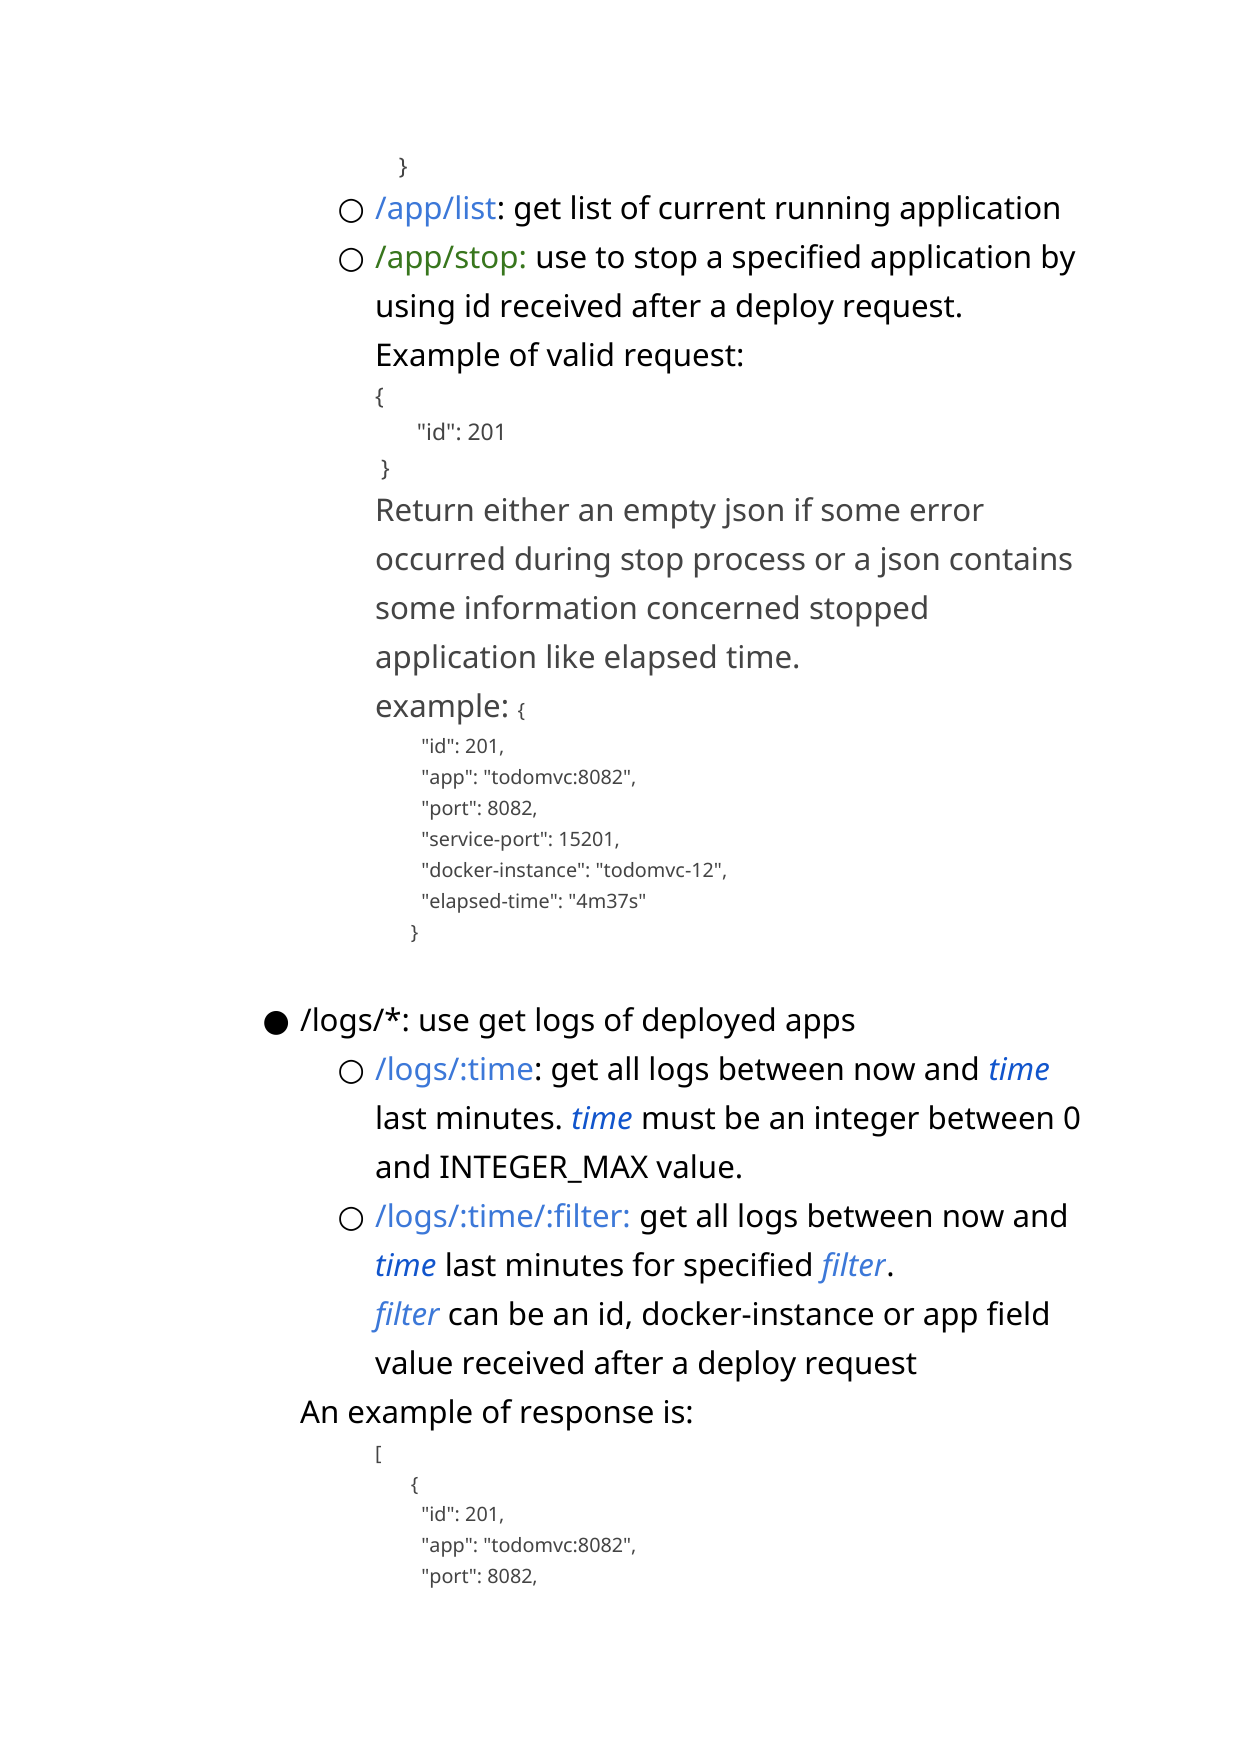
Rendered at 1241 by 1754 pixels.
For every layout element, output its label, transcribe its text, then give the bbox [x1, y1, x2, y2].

text "port": 8082, [375, 794, 1090, 822]
text Return either an empty json if some error occurred during stop process or a json contains some information concerned stopped application like elapsed time. [375, 488, 1090, 677]
text } [375, 150, 1090, 181]
list /logs/:time: get all logs between now and time last minutes. time must be an integer between 0 and INTEGER_MAX value. [337, 1047, 1090, 1188]
text example: { [375, 684, 1090, 726]
text } [375, 452, 1090, 483]
list /logs/:time/:filter: get all logs between now and time last minutes for specified filter. filter can be an id, docker-instance or app field value received after a deploy request [337, 1194, 1090, 1383]
list /logs/*: use get logs of deployed apps [262, 998, 1090, 1041]
text "service-port": 15201, [375, 826, 1090, 852]
text "app": "todomvc:8082", [375, 1532, 1090, 1559]
list /app/list: get list of current running application [337, 186, 1090, 228]
text "id": 201, [375, 1501, 1090, 1528]
text [ [375, 1439, 1090, 1466]
text An example of response is: [150, 1390, 1090, 1432]
list /app/stop: use to stop a specified application by using id received after a deploy request. Example of valid request: { [337, 235, 1090, 411]
text "elapsed-time": "4m37s" [375, 887, 1090, 914]
text "app": "todomvc:8082", [375, 764, 1090, 791]
text "id": 201 [375, 416, 1090, 447]
text } [375, 918, 1090, 945]
text "port": 8082, [375, 1563, 1090, 1589]
text "id": 201, [375, 733, 1090, 760]
text { [375, 1470, 1090, 1497]
text "docker-instance": "todomvc-12", [375, 856, 1090, 883]
